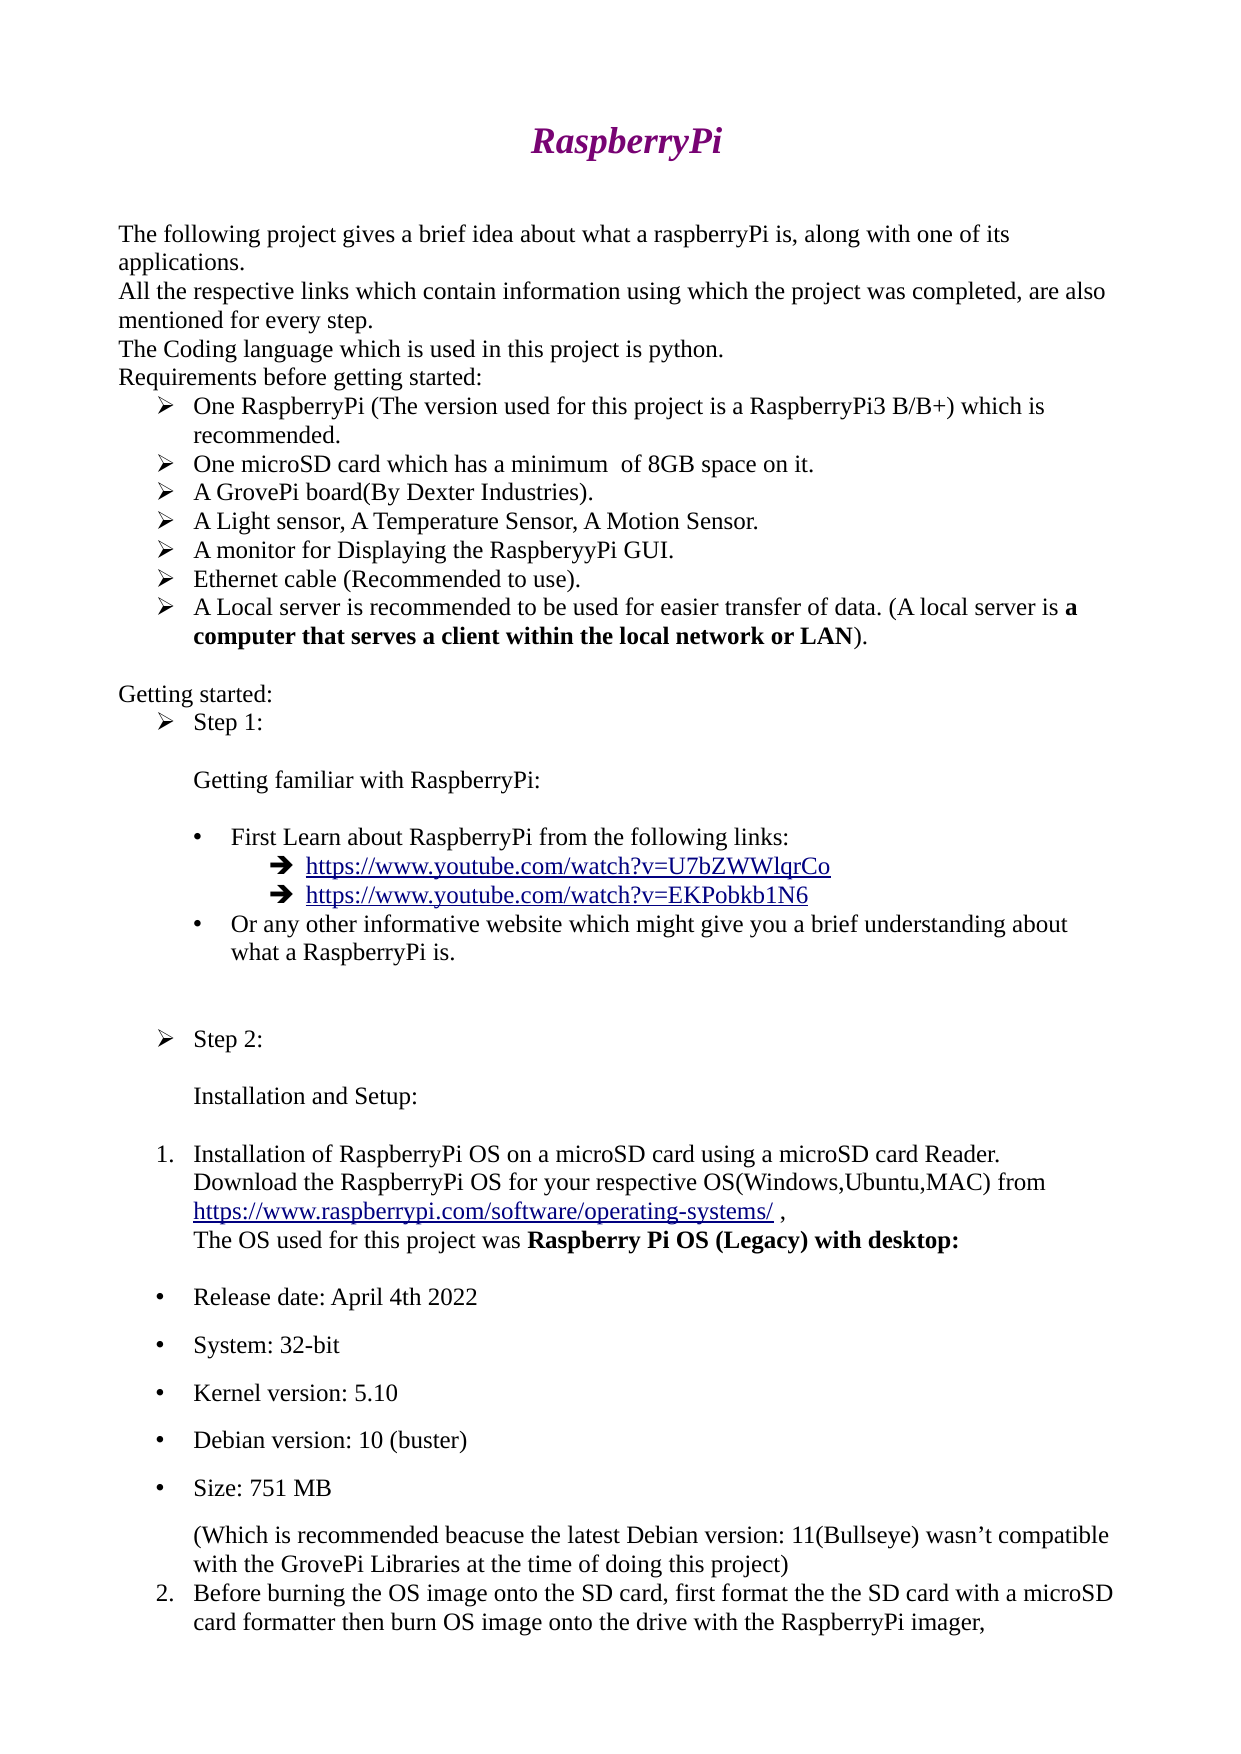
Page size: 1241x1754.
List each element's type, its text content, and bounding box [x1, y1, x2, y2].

list Size: 751 MB [156, 1473, 1122, 1502]
list https://www.youtube.com/watch?v=EKPobkb1N6 [268, 880, 1122, 909]
list A monitor for Displaying the RaspberyyPi GUI. [156, 535, 1122, 564]
list A Local server is recommended to be used for easier transfer of data. (A local server is a computer that serves a client within the local network or LAN). [156, 592, 1122, 650]
list One microSD card which has a minimum of 8GB space on it. [156, 449, 1122, 477]
list Getting familiar with RaspberryPi: [156, 765, 1122, 794]
list Kernel version: 5.10 [156, 1378, 1122, 1406]
text RaspberryPi [118, 118, 1122, 161]
list First Learn about RaspberryPi from the following links: [193, 822, 1122, 851]
list Ethernet cable (Recommended to use). [156, 564, 1122, 592]
list System: 32-bit [156, 1330, 1122, 1359]
list The OS used for this project was Raspberry Pi OS (Legacy) with desktop: [156, 1225, 1122, 1254]
list A GrovePi board(By Dexter Industries). [156, 477, 1122, 506]
text Getting started: [118, 679, 1122, 707]
text The Coding language which is used in this project is python. [118, 334, 1122, 362]
list Step 2: [156, 1024, 1122, 1052]
list Installation of RaspberryPi OS on a microSD card using a microSD card Reader. [156, 1139, 1122, 1167]
list (Which is recommended beacuse the latest Debian version: 11(Bullseye) wasn’t compatible with the GrovePi Libraries at the time of doing this project) [156, 1521, 1122, 1578]
text All the respective links which contain information using which the project was completed, are also mentioned for every step. [118, 276, 1122, 334]
list Before burning the OS image onto the SD card, first format the the SD card with a microSD card formatter then burn OS image onto the drive with the RaspberryPi imager, [156, 1578, 1122, 1636]
list Or any other informative website which might give you a brief understanding about what a RaspberryPi is. [193, 909, 1122, 966]
list Download the RaspberryPi OS for your respective OS(Windows,Ubuntu,MAC) from https://www.raspberrypi.com/software/operating-systems/ , [156, 1167, 1122, 1225]
list One RaspberryPi (The version used for this project is a RaspberryPi3 B/B+) which is recommended. [156, 391, 1122, 449]
list Release date: April 4th 2022 [156, 1282, 1122, 1311]
list Installation and Setup: [156, 1081, 1122, 1110]
text The following project gives a brief idea about what a raspberryPi is, along with one of its applications. [118, 219, 1122, 276]
list https://www.youtube.com/watch?v=U7bZWWlqrCo [268, 851, 1122, 880]
list A Light sensor, A Temperature Sensor, A Motion Sensor. [156, 506, 1122, 535]
list Debian version: 10 (buster) [156, 1425, 1122, 1454]
list Step 1: [156, 707, 1122, 736]
text Requirements before getting started: [118, 362, 1122, 391]
